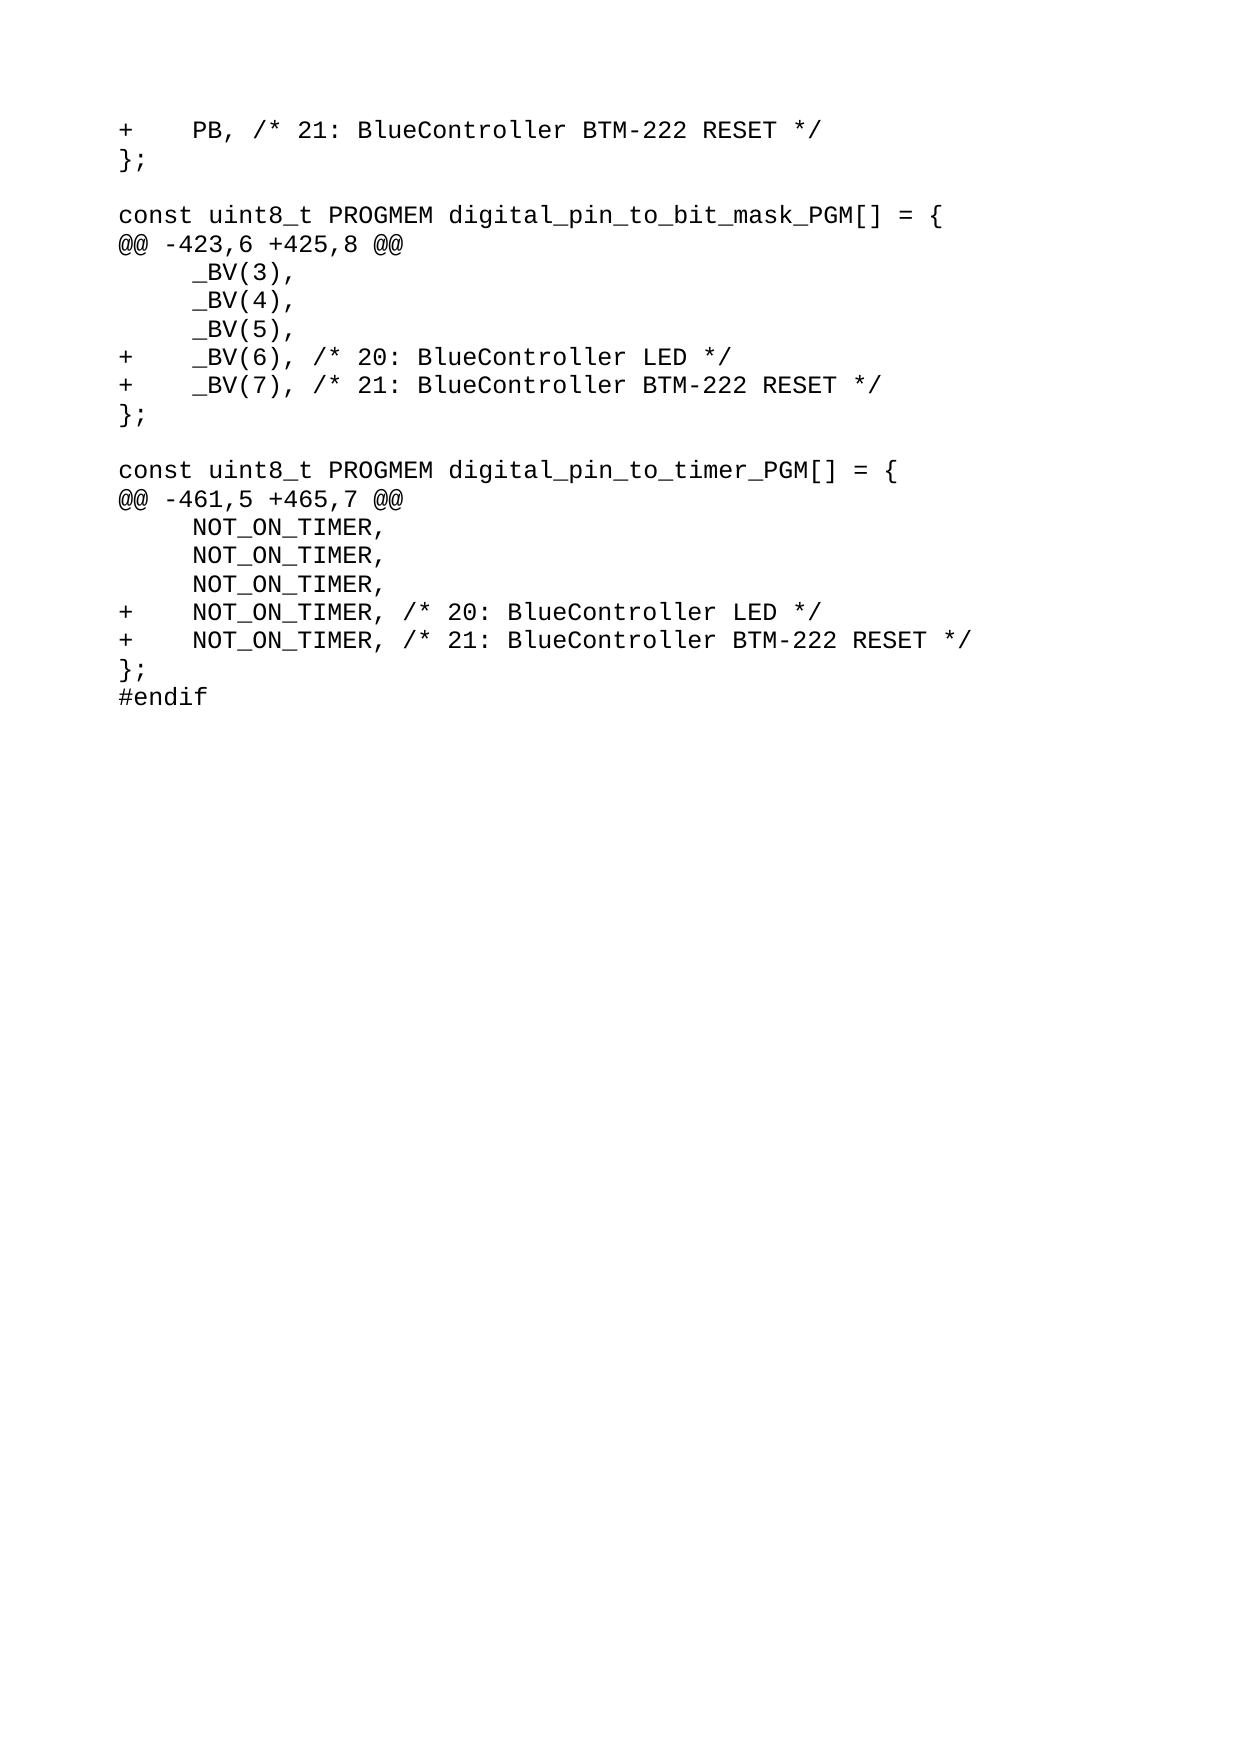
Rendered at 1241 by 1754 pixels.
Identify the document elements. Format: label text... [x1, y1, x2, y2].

text }; [118, 656, 1122, 685]
text NOT_ON_TIMER, [118, 543, 1122, 571]
text }; [118, 146, 1122, 175]
text const uint8_t PROGMEM digital_pin_to_bit_mask_PGM[] = { [118, 203, 1122, 231]
text + NOT_ON_TIMER, /* 20: BlueController LED */ [118, 600, 1122, 628]
text + NOT_ON_TIMER, /* 21: BlueController BTM-222 RESET */ [118, 628, 1122, 656]
text + PB, /* 21: BlueController BTM-222 RESET */ [118, 118, 1122, 146]
text _BV(4), [118, 288, 1122, 316]
text NOT_ON_TIMER, [118, 571, 1122, 600]
text @@ -423,6 +425,8 @@ [118, 231, 1122, 260]
text _BV(5), [118, 316, 1122, 345]
text _BV(3), [118, 260, 1122, 288]
text }; [118, 401, 1122, 430]
text const uint8_t PROGMEM digital_pin_to_timer_PGM[] = { [118, 458, 1122, 486]
text + _BV(7), /* 21: BlueController BTM-222 RESET */ [118, 373, 1122, 401]
text #endif [118, 685, 1122, 713]
text NOT_ON_TIMER, [118, 515, 1122, 543]
text @@ -461,5 +465,7 @@ [118, 486, 1122, 515]
text + _BV(6), /* 20: BlueController LED */ [118, 345, 1122, 373]
